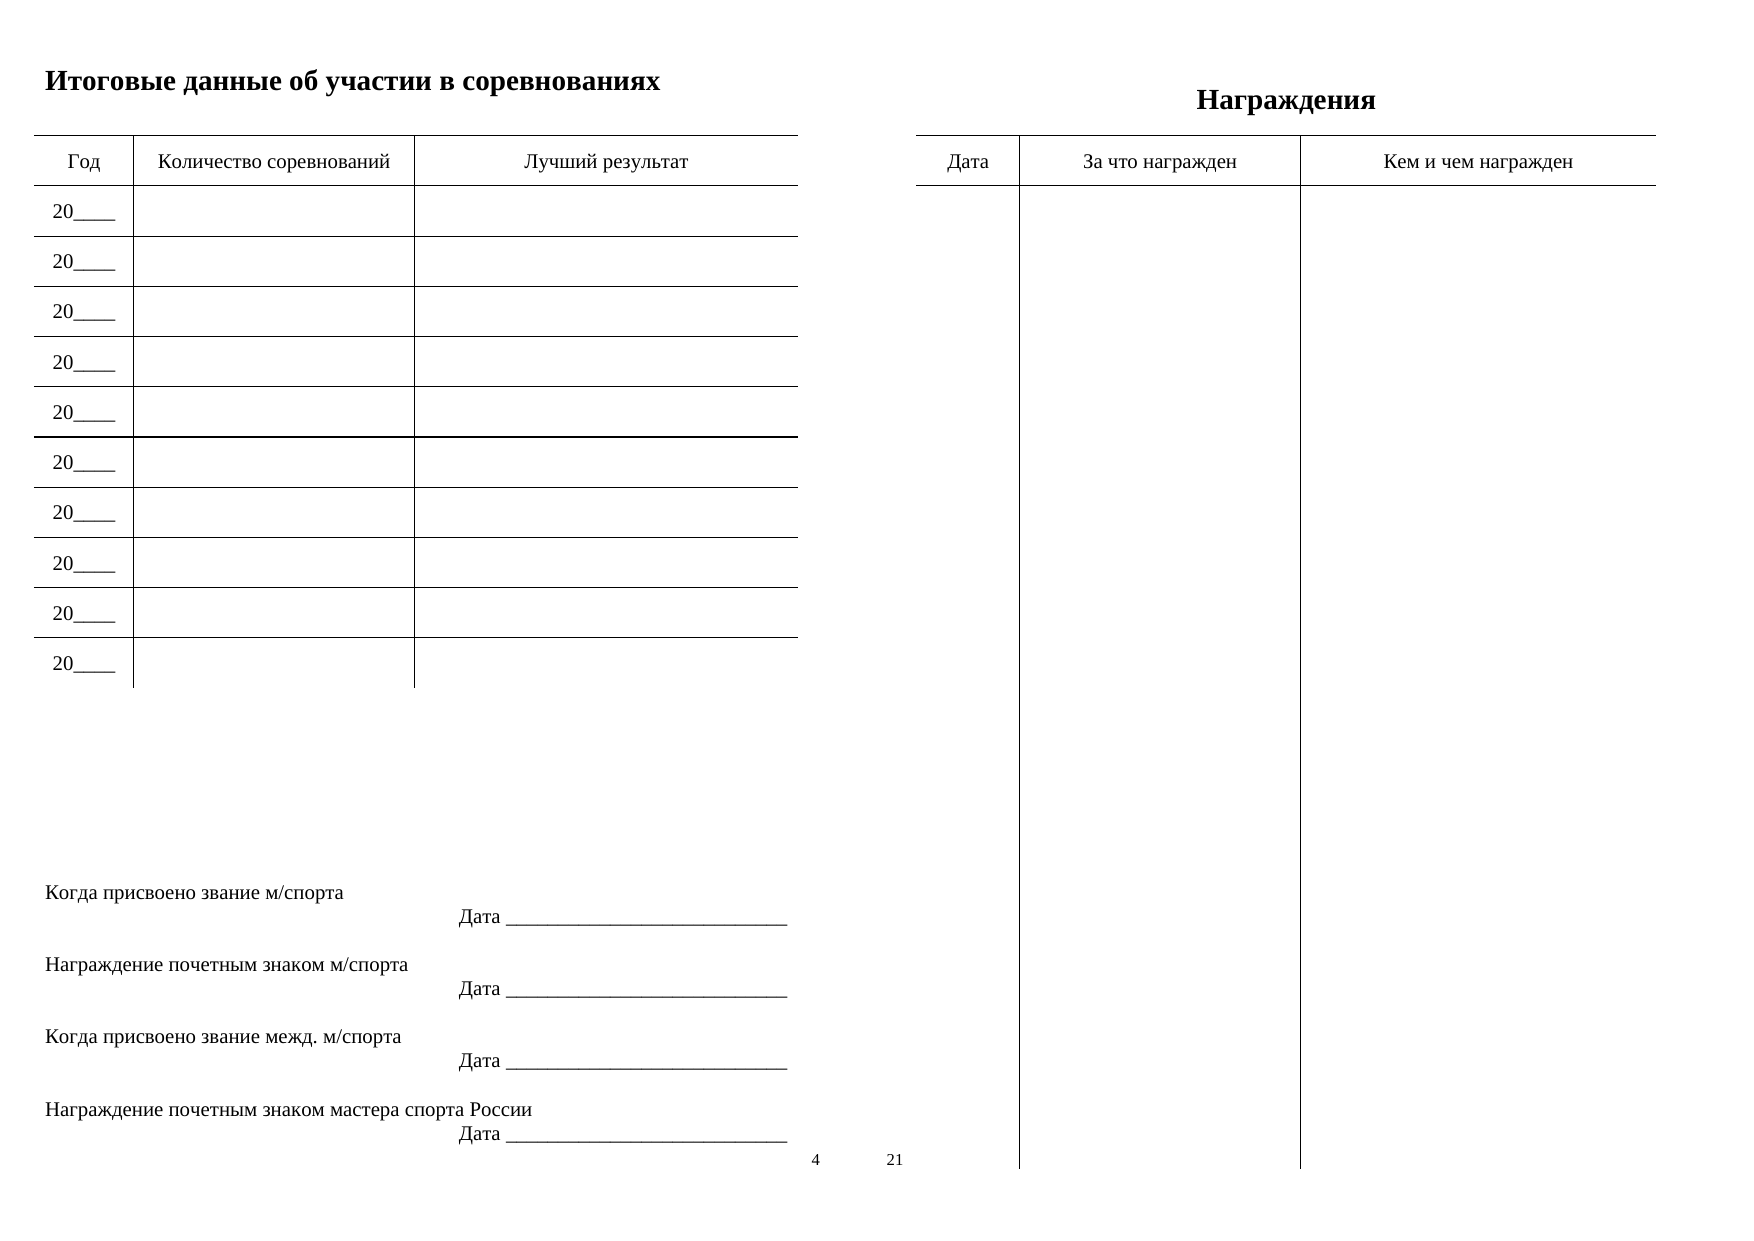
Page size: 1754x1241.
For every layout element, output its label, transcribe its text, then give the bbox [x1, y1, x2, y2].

table_cell [916, 487, 1019, 512]
table_cell [1301, 637, 1656, 662]
table_cell [916, 904, 1019, 928]
table_cell [34, 928, 798, 952]
table_cell Дата ___________________________ [34, 904, 798, 928]
table_cell [1301, 612, 1656, 637]
table_cell [415, 337, 798, 386]
table_cell [1301, 1049, 1656, 1072]
table_cell [134, 287, 414, 336]
table_cell [415, 287, 798, 336]
table_cell [798, 712, 916, 736]
table_cell [1301, 361, 1656, 386]
table_cell [34, 808, 798, 832]
table_cell [1020, 760, 1300, 784]
table_cell [916, 856, 1019, 880]
table_cell [798, 1073, 916, 1097]
table_cell [34, 760, 798, 784]
table_cell [134, 387, 414, 436]
table_cell [1020, 688, 1300, 712]
table_cell [1020, 386, 1300, 411]
table_cell [1020, 1121, 1300, 1145]
table_cell [1020, 856, 1300, 880]
table_cell [916, 236, 1019, 261]
table_cell Кем и чем награжден [1301, 136, 1656, 185]
table_cell [415, 588, 798, 637]
table_cell [415, 387, 798, 436]
table_cell 20____ [34, 237, 133, 286]
table_cell Дата ___________________________ [34, 1049, 798, 1072]
table_cell [798, 1121, 916, 1145]
table_cell [415, 488, 798, 537]
table_cell [1020, 880, 1300, 904]
table_cell Дата [916, 136, 1019, 185]
table_cell [916, 462, 1019, 487]
table_cell [34, 856, 798, 880]
table_cell [134, 438, 414, 487]
table_cell Награждение почетным знаком мастера спорта России [34, 1097, 798, 1121]
table_cell [798, 487, 916, 512]
table_header Награждения [916, 63, 1656, 135]
table_cell [1020, 462, 1300, 487]
table_cell [916, 562, 1019, 587]
table_cell [798, 928, 916, 952]
table_cell 20____ [34, 538, 133, 587]
table_cell Когда присвоено звание м/спорта [34, 880, 798, 904]
table_cell [134, 186, 414, 236]
table_cell [134, 488, 414, 537]
table_cell [1301, 1097, 1656, 1121]
table_cell 20____ [34, 287, 133, 336]
table_cell [1301, 736, 1656, 760]
table_cell [798, 1000, 916, 1024]
table_cell [798, 87, 916, 111]
table_cell [1020, 1097, 1300, 1121]
table_cell [916, 1000, 1019, 1024]
table_cell [916, 311, 1019, 336]
table_cell [916, 411, 1019, 436]
table_cell [916, 512, 1019, 537]
table_cell [798, 784, 916, 808]
table_cell [1020, 186, 1300, 211]
table_cell [916, 436, 1019, 462]
table_cell 20____ [34, 638, 133, 687]
table_cell [1301, 562, 1656, 587]
table_cell [916, 286, 1019, 311]
table_cell [1020, 361, 1300, 386]
table_cell [34, 736, 798, 760]
table_cell [1301, 236, 1656, 261]
table_cell [34, 712, 798, 736]
table_cell [798, 856, 916, 880]
table_cell [916, 832, 1019, 856]
table_cell [1020, 562, 1300, 587]
table_cell [1301, 904, 1656, 928]
table_cell [798, 311, 916, 336]
table_cell [916, 784, 1019, 808]
table_cell [798, 436, 916, 462]
table_cell [1301, 436, 1656, 462]
table_cell [1020, 411, 1300, 436]
table_cell [1020, 612, 1300, 637]
table_cell [1301, 928, 1656, 952]
table_cell [916, 760, 1019, 784]
table_cell [798, 1024, 916, 1048]
table_cell [798, 880, 916, 904]
table_cell Дата ___________________________ [34, 976, 798, 1000]
table_cell [134, 538, 414, 587]
table_cell [1020, 1024, 1300, 1048]
table_cell [798, 904, 916, 928]
table_cell [1020, 1145, 1300, 1169]
table_cell [34, 1145, 798, 1169]
table_cell [798, 336, 916, 361]
table_cell [798, 832, 916, 856]
table_cell [798, 286, 916, 311]
table_cell Дата ___________________________ [34, 1121, 798, 1145]
table_cell За что награжден [1020, 136, 1300, 185]
table_cell [1301, 211, 1656, 236]
table_cell [1301, 537, 1656, 562]
table_cell [916, 952, 1019, 976]
table_cell [1020, 236, 1300, 261]
table_cell [1020, 587, 1300, 612]
table_cell [798, 361, 916, 386]
table_cell [798, 236, 916, 261]
table_cell [798, 1097, 916, 1121]
table_cell [1301, 663, 1656, 687]
table_cell 20____ [34, 588, 133, 637]
table_cell [916, 612, 1019, 637]
table_cell [34, 832, 798, 856]
table_cell [1301, 386, 1656, 411]
table_cell [34, 688, 798, 712]
table_cell 20____ [34, 387, 133, 436]
table_cell [1301, 186, 1656, 211]
table_cell 20____ [34, 337, 133, 386]
table_cell [798, 261, 916, 286]
table_cell [916, 688, 1019, 712]
table_cell [415, 186, 798, 236]
table_cell [916, 361, 1019, 386]
table_cell [1301, 311, 1656, 336]
table_cell [1020, 487, 1300, 512]
table_cell Год [34, 136, 133, 185]
table_cell [916, 1024, 1019, 1048]
table_cell [916, 186, 1019, 211]
table_cell [1301, 784, 1656, 808]
table_header [798, 63, 916, 87]
table_cell [34, 784, 798, 808]
table_cell [415, 538, 798, 587]
table_cell [798, 562, 916, 587]
table_cell [1020, 336, 1300, 361]
table_cell [1301, 1145, 1656, 1169]
table_header Итоговые данные об участии в соревнованиях [34, 63, 798, 135]
table_cell [1301, 688, 1656, 712]
table_cell [1020, 1073, 1300, 1097]
table_cell [916, 1073, 1019, 1097]
table_cell [1301, 1073, 1656, 1097]
table_cell [1020, 832, 1300, 856]
table_cell [1020, 512, 1300, 537]
table_cell [798, 736, 916, 760]
table_cell 20____ [34, 438, 133, 487]
table_cell [798, 512, 916, 537]
table_cell [916, 336, 1019, 361]
table_cell [1301, 336, 1656, 361]
table_cell [916, 880, 1019, 904]
table_cell [1020, 904, 1300, 928]
table_cell [798, 537, 916, 562]
table_cell [1301, 1024, 1656, 1048]
table_cell Когда присвоено звание межд. м/спорта [34, 1024, 798, 1048]
table_cell [415, 638, 798, 687]
table_cell [798, 185, 916, 211]
table_cell [1020, 736, 1300, 760]
table_cell [916, 712, 1019, 736]
table_cell [798, 135, 916, 160]
table_cell [798, 760, 916, 784]
table_cell [1301, 976, 1656, 1000]
table_cell [1020, 261, 1300, 286]
table_cell [1020, 784, 1300, 808]
table_cell [916, 261, 1019, 286]
table_cell [1301, 462, 1656, 487]
table_cell [415, 237, 798, 286]
table_cell [1301, 587, 1656, 612]
table_cell [916, 386, 1019, 411]
table_cell [134, 237, 414, 286]
table_cell [1301, 1121, 1656, 1145]
table_cell [916, 736, 1019, 760]
table_cell [1301, 880, 1656, 904]
table_cell [134, 638, 414, 687]
table_cell [798, 211, 916, 236]
table_cell [798, 1049, 916, 1072]
table_cell 4 21 [798, 1145, 916, 1169]
table_cell [1301, 832, 1656, 856]
table_cell [1020, 663, 1300, 687]
table_cell Награждение почетным знаком м/спорта [34, 952, 798, 976]
table_cell [916, 1145, 1019, 1169]
table_cell [916, 537, 1019, 562]
table_cell [916, 1121, 1019, 1145]
table_cell [1020, 928, 1300, 952]
table_cell [1020, 637, 1300, 662]
table_cell [798, 160, 916, 185]
table_cell [1301, 808, 1656, 832]
table_cell 20____ [34, 488, 133, 537]
table_cell [1020, 808, 1300, 832]
table_cell [798, 688, 916, 712]
table_cell [1301, 261, 1656, 286]
table_cell [134, 588, 414, 637]
table_cell [34, 1073, 798, 1097]
table_cell [1020, 1000, 1300, 1024]
table_cell [916, 1049, 1019, 1072]
table_cell [798, 808, 916, 832]
table_cell [1020, 436, 1300, 462]
table_cell [1020, 712, 1300, 736]
table_cell [916, 1097, 1019, 1121]
table_cell [1301, 411, 1656, 436]
table_cell [916, 587, 1019, 612]
table_cell [798, 462, 916, 487]
table_cell [415, 438, 798, 487]
table_cell [916, 928, 1019, 952]
table_cell 20____ [34, 186, 133, 236]
table_cell [1020, 211, 1300, 236]
table_cell [1301, 286, 1656, 311]
table_cell [1301, 856, 1656, 880]
table_cell [916, 211, 1019, 236]
table_cell [1301, 952, 1656, 976]
table_cell [1020, 537, 1300, 562]
table_cell [798, 612, 916, 637]
table_cell [916, 637, 1019, 662]
table_cell [1301, 487, 1656, 512]
table_cell [798, 587, 916, 612]
table_cell [1301, 1000, 1656, 1024]
table_cell [1020, 976, 1300, 1000]
table_cell [34, 1000, 798, 1024]
table_cell Лучший результат [415, 136, 798, 185]
table_cell [1301, 712, 1656, 736]
table_cell [916, 808, 1019, 832]
table_cell [1020, 311, 1300, 336]
table_cell [1020, 952, 1300, 976]
table_cell [798, 663, 916, 687]
table_cell [798, 411, 916, 436]
table_cell [798, 111, 916, 135]
table_cell [798, 976, 916, 1000]
table_cell [798, 386, 916, 411]
table_cell [1020, 286, 1300, 311]
table_cell [1020, 1049, 1300, 1072]
table_cell [1301, 512, 1656, 537]
table_cell [798, 952, 916, 976]
table_cell [798, 637, 916, 662]
table_cell [916, 663, 1019, 687]
table_cell [916, 976, 1019, 1000]
table_cell Количество соревнований [134, 136, 414, 185]
table_cell [1301, 760, 1656, 784]
table_cell [134, 337, 414, 386]
